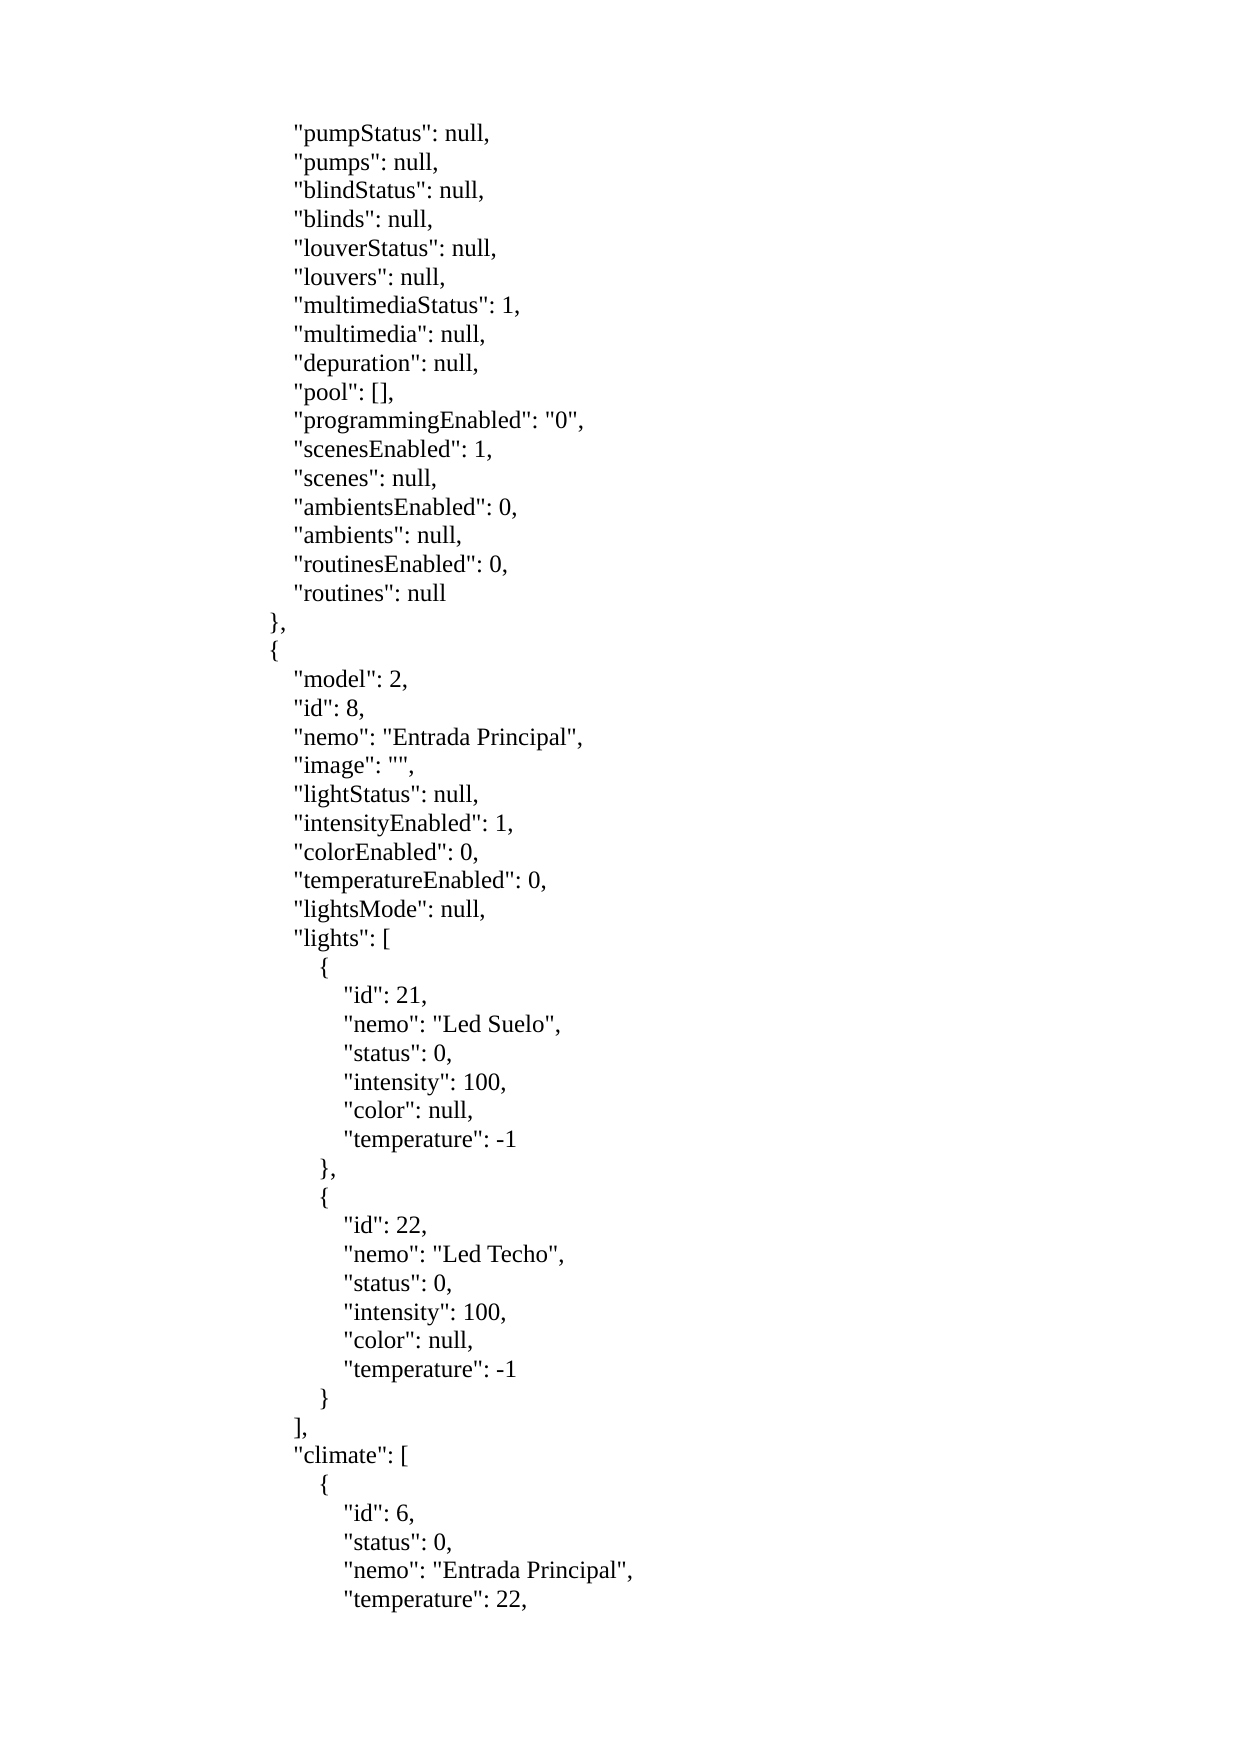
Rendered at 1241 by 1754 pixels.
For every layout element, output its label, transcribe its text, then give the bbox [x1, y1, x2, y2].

text "scenesEnabled": 1, [118, 434, 1122, 463]
text "nemo": "Led Suelo", [118, 1009, 1122, 1038]
text "nemo": "Led Techo", [118, 1239, 1122, 1268]
text "routines": null [118, 578, 1122, 607]
text "colorEnabled": 0, [118, 837, 1122, 866]
text }, [118, 1153, 1122, 1182]
text "id": 6, [118, 1498, 1122, 1527]
text "id": 22, [118, 1211, 1122, 1239]
text "louvers": null, [118, 262, 1122, 291]
text "model": 2, [118, 664, 1122, 693]
text "pool": [], [118, 377, 1122, 406]
text "nemo": "Entrada Principal", [118, 1556, 1122, 1584]
text "pumps": null, [118, 147, 1122, 176]
text "lightStatus": null, [118, 779, 1122, 808]
text "blindStatus": null, [118, 176, 1122, 204]
text { [118, 636, 1122, 664]
text "pumpStatus": null, [118, 118, 1122, 147]
text "climate": [ [118, 1441, 1122, 1469]
text "temperatureEnabled": 0, [118, 866, 1122, 894]
text "multimediaStatus": 1, [118, 291, 1122, 319]
text "louverStatus": null, [118, 233, 1122, 262]
text "intensity": 100, [118, 1067, 1122, 1096]
text "ambients": null, [118, 521, 1122, 549]
text "color": null, [118, 1096, 1122, 1124]
text "programmingEnabled": "0", [118, 406, 1122, 434]
text "multimedia": null, [118, 319, 1122, 348]
text "status": 0, [118, 1527, 1122, 1556]
text "intensityEnabled": 1, [118, 808, 1122, 837]
text "temperature": 22, [118, 1584, 1122, 1613]
text "temperature": -1 [118, 1124, 1122, 1153]
text "routinesEnabled": 0, [118, 549, 1122, 578]
text "ambientsEnabled": 0, [118, 492, 1122, 521]
text "scenes": null, [118, 463, 1122, 492]
text } [118, 1383, 1122, 1412]
text "color": null, [118, 1326, 1122, 1354]
text "status": 0, [118, 1038, 1122, 1067]
text "temperature": -1 [118, 1354, 1122, 1383]
text "nemo": "Entrada Principal", [118, 722, 1122, 751]
text { [118, 952, 1122, 981]
text }, [118, 607, 1122, 636]
text "lightsMode": null, [118, 894, 1122, 923]
text "id": 21, [118, 981, 1122, 1009]
text "blinds": null, [118, 204, 1122, 233]
text { [118, 1182, 1122, 1211]
text "lights": [ [118, 923, 1122, 952]
text "id": 8, [118, 693, 1122, 722]
text { [118, 1469, 1122, 1498]
text "status": 0, [118, 1268, 1122, 1297]
text "image": "", [118, 751, 1122, 779]
text ], [118, 1412, 1122, 1441]
text "intensity": 100, [118, 1297, 1122, 1326]
text "depuration": null, [118, 348, 1122, 377]
